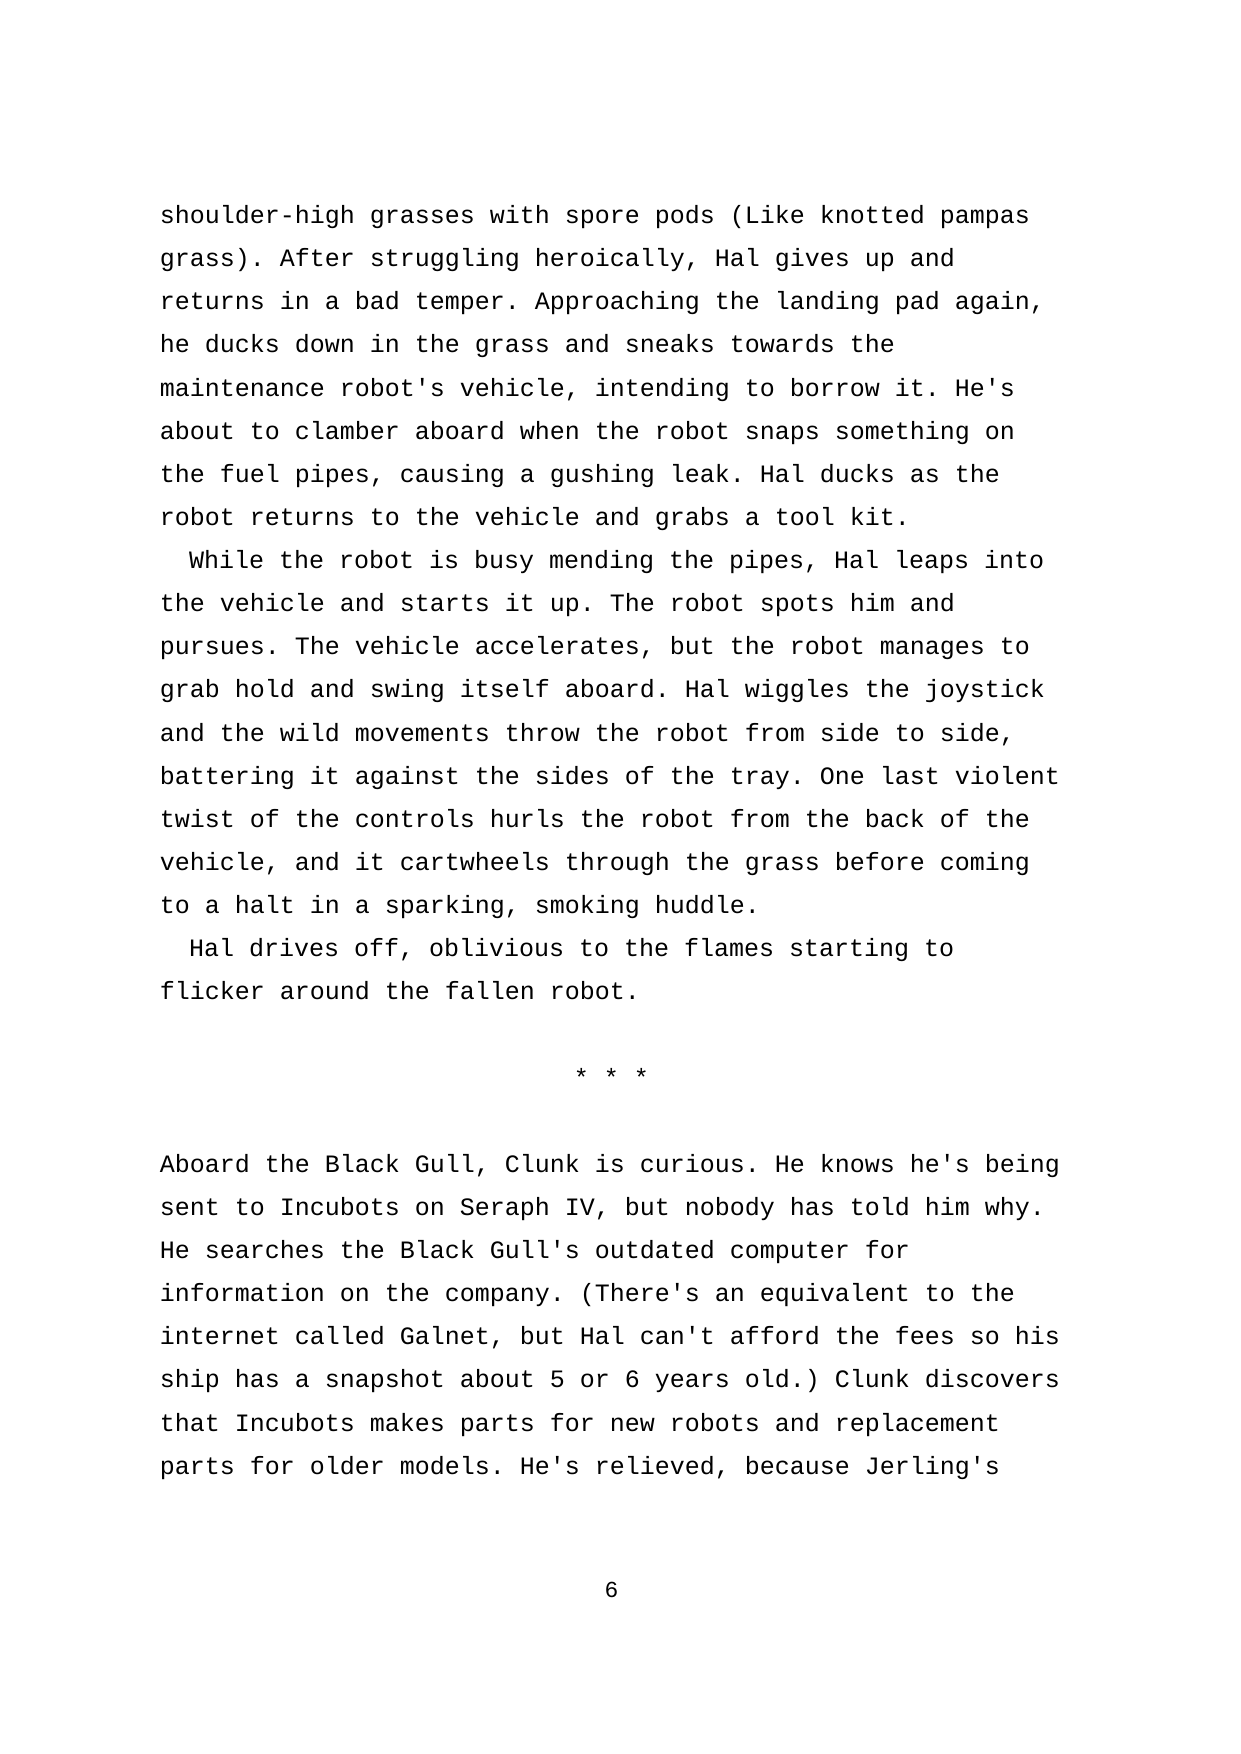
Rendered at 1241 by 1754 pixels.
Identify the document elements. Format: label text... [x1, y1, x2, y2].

text Hal drives off, oblivious to the flames starting to flicker around the fallen robot. [159, 922, 1063, 1008]
text While the robot is busy mending the pipes, Hal leaps into the vehicle and starts it up. The robot spots him and pursues. The vehicle accelerates, but the robot manages to grab hold and swing itself aboard. Hal wiggles the joystick and the wild movements throw the robot from side to side, battering it against the sides of the tray. One last violent twist of the controls hurls the robot from the back of the vehicle, and it cartwheels through the grass before coming to a halt in a sparking, smoking huddle. [159, 534, 1063, 922]
text shoulder-high grasses with spore pods (Like knotted pampas grass). After struggling heroically, Hal gives up and returns in a bad temper. Approaching the landing pad again, he ducks down in the grass and sneaks towards the maintenance robot's vehicle, intending to borrow it. He's about to clamber aboard when the robot snaps something on the fuel pipes, causing a gushing leak. Hal ducks as the robot returns to the vehicle and grabs a tool kit. [159, 189, 1063, 534]
subtitle * * * [159, 1051, 1063, 1094]
text Aboard the Black Gull, Clunk is curious. He knows he's being sent to Incubots on Seraph IV, but nobody has told him why. He searches the Black Gull's outdated computer for information on the company. (There's an equivalent to the internet called Galnet, but Hal can't afford the fees so his ship has a snapshot about 5 or 6 years old.) Clunk discovers that Incubots makes parts for new robots and replacement parts for older models. He's relieved, because Jerling's [159, 1138, 1063, 1483]
